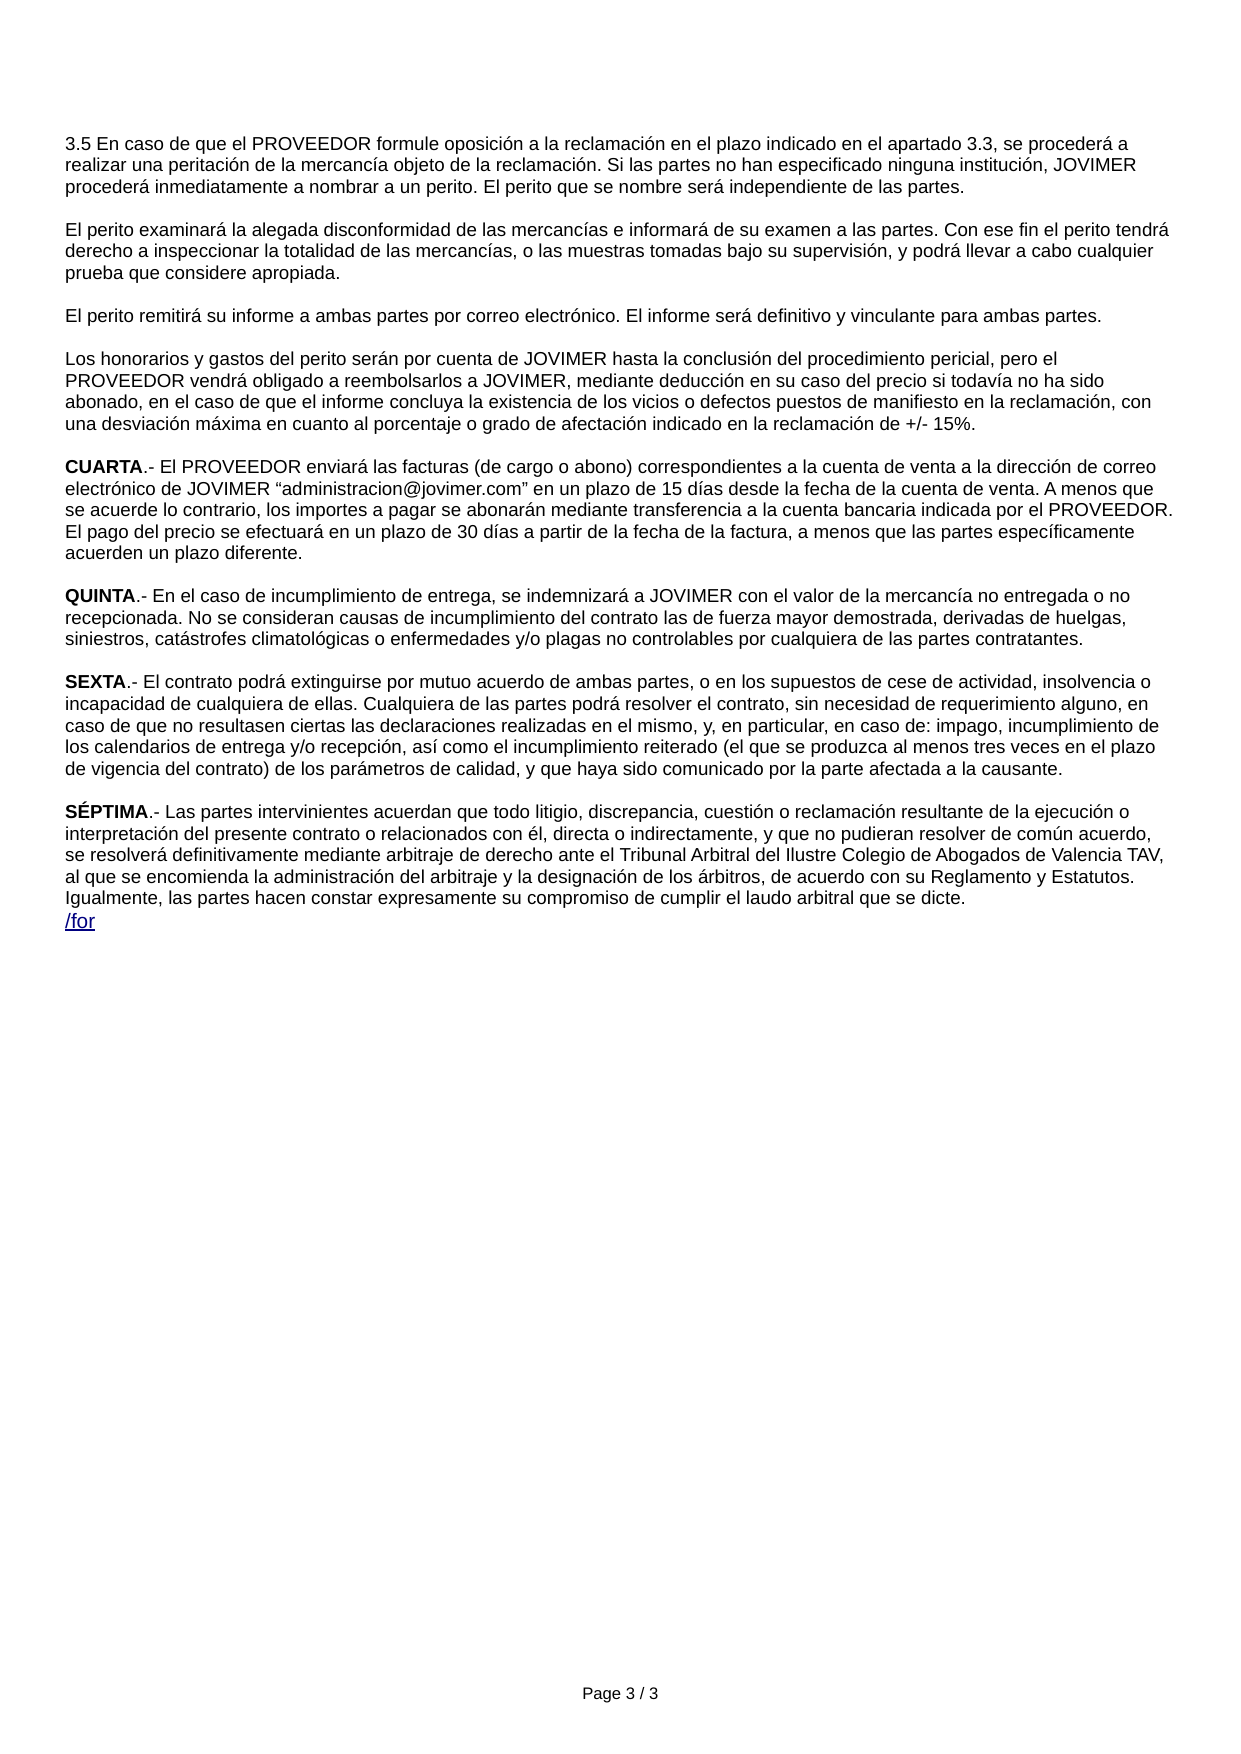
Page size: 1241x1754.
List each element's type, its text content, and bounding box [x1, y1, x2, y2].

text SEXTA.- El contrato podrá extinguirse por mutuo acuerdo de ambas partes, o en los supuestos de cese de actividad, insolvencia o incapacidad de cualquiera de ellas. Cualquiera de las partes podrá resolver el contrato, sin necesidad de requerimiento alguno, en caso de que no resultasen ciertas las declaraciones realizadas en el mismo, y, en particular, en caso de: impago, incumplimiento de los calendarios de entrega y/o recepción, así como el incumplimiento reiterado (el que se produzca al menos tres veces en el plazo de vigencia del contrato) de los parámetros de calidad, y que haya sido comunicado por la parte afectada a la causante. [65, 671, 1175, 779]
text El perito remitirá su informe a ambas partes por correo electrónico. El informe será definitivo y vinculante para ambas partes. [65, 305, 1175, 326]
text El perito examinará la alegada disconformidad de las mercancías e informará de su examen a las partes. Con ese fin el perito tendrá derecho a inspeccionar la totalidad de las mercancías, o las muestras tomadas bajo su supervisión, y podrá llevar a cabo cualquier prueba que considere apropiada. [65, 218, 1175, 283]
text 3.5 En caso de que el PROVEEDOR formule oposición a la reclamación en el plazo indicado en el apartado 3.3, se procederá a realizar una peritación de la mercancía objeto de la reclamación. Si las partes no han especificado ninguna institución, JOVIMER procederá inmediatamente a nombrar a un perito. El perito que se nombre será independiente de las partes. [65, 132, 1175, 197]
text /for [65, 908, 1175, 932]
text SÉPTIMA.- Las partes intervinientes acuerdan que todo litigio, discrepancia, cuestión o reclamación resultante de la ejecución o interpretación del presente contrato o relacionados con él, directa o indirectamente, y que no pudieran resolver de común acuerdo, se resolverá definitivamente mediante arbitraje de derecho ante el Tribunal Arbitral del Ilustre Colegio de Abogados de Valencia TAV, al que se encomienda la administración del arbitraje y la designación de los árbitros, de acuerdo con su Reglamento y Estatutos. Igualmente, las partes hacen constar expresamente su compromiso de cumplir el laudo arbitral que se dicte. [65, 801, 1175, 908]
text Los honorarios y gastos del perito serán por cuenta de JOVIMER hasta la conclusión del procedimiento pericial, pero el PROVEEDOR vendrá obligado a reembolsarlos a JOVIMER, mediante deducción en su caso del precio si todavía no ha sido abonado, en el caso de que el informe concluya la existencia de los vicios o defectos puestos de manifiesto en la reclamación, con una desviación máxima en cuanto al porcentaje o grado de afectación indicado en la reclamación de +/- 15%. [65, 348, 1175, 434]
text CUARTA.- El PROVEEDOR enviará las facturas (de cargo o abono) correspondientes a la cuenta de venta a la dirección de correo electrónico de JOVIMER “administracion@jovimer.com” en un plazo de 15 días desde la fecha de la cuenta de venta. A menos que se acuerde lo contrario, los importes a pagar se abonarán mediante transferencia a la cuenta bancaria indicada por el PROVEEDOR. El pago del precio se efectuará en un plazo de 30 días a partir de la fecha de la factura, a menos que las partes específicamente acuerden un plazo diferente. [65, 456, 1175, 563]
text QUINTA.- En el caso de incumplimiento de entrega, se indemnizará a JOVIMER con el valor de la mercancía no entregada o no recepcionada. No se consideran causas de incumplimiento del contrato las de fuerza mayor demostrada, derivadas de huelgas, siniestros, catástrofes climatológicas o enfermedades y/o plagas no controlables por cualquiera de las partes contratantes. [65, 585, 1175, 650]
